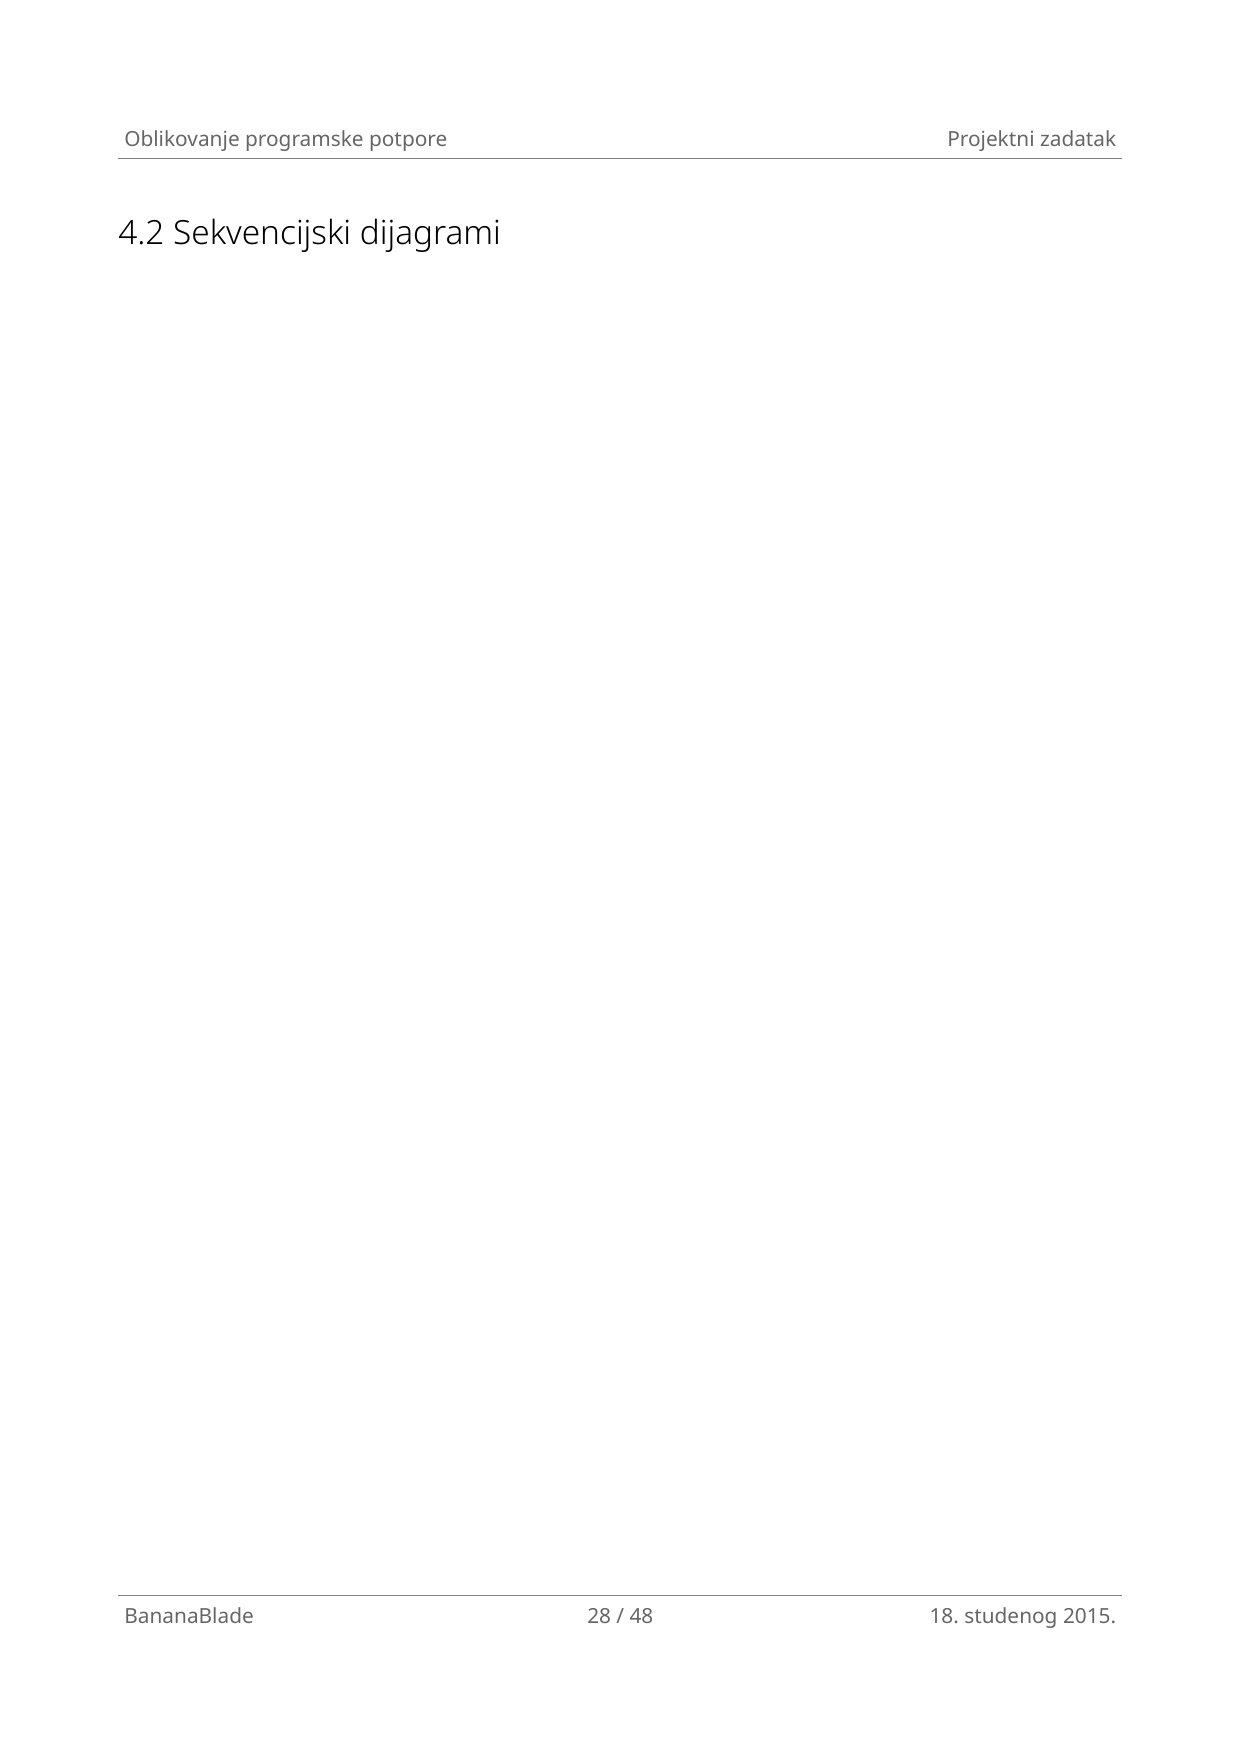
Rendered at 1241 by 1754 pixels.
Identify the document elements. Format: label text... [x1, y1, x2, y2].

subtitle 4.2 Sekvencijski dijagrami [118, 209, 1122, 254]
